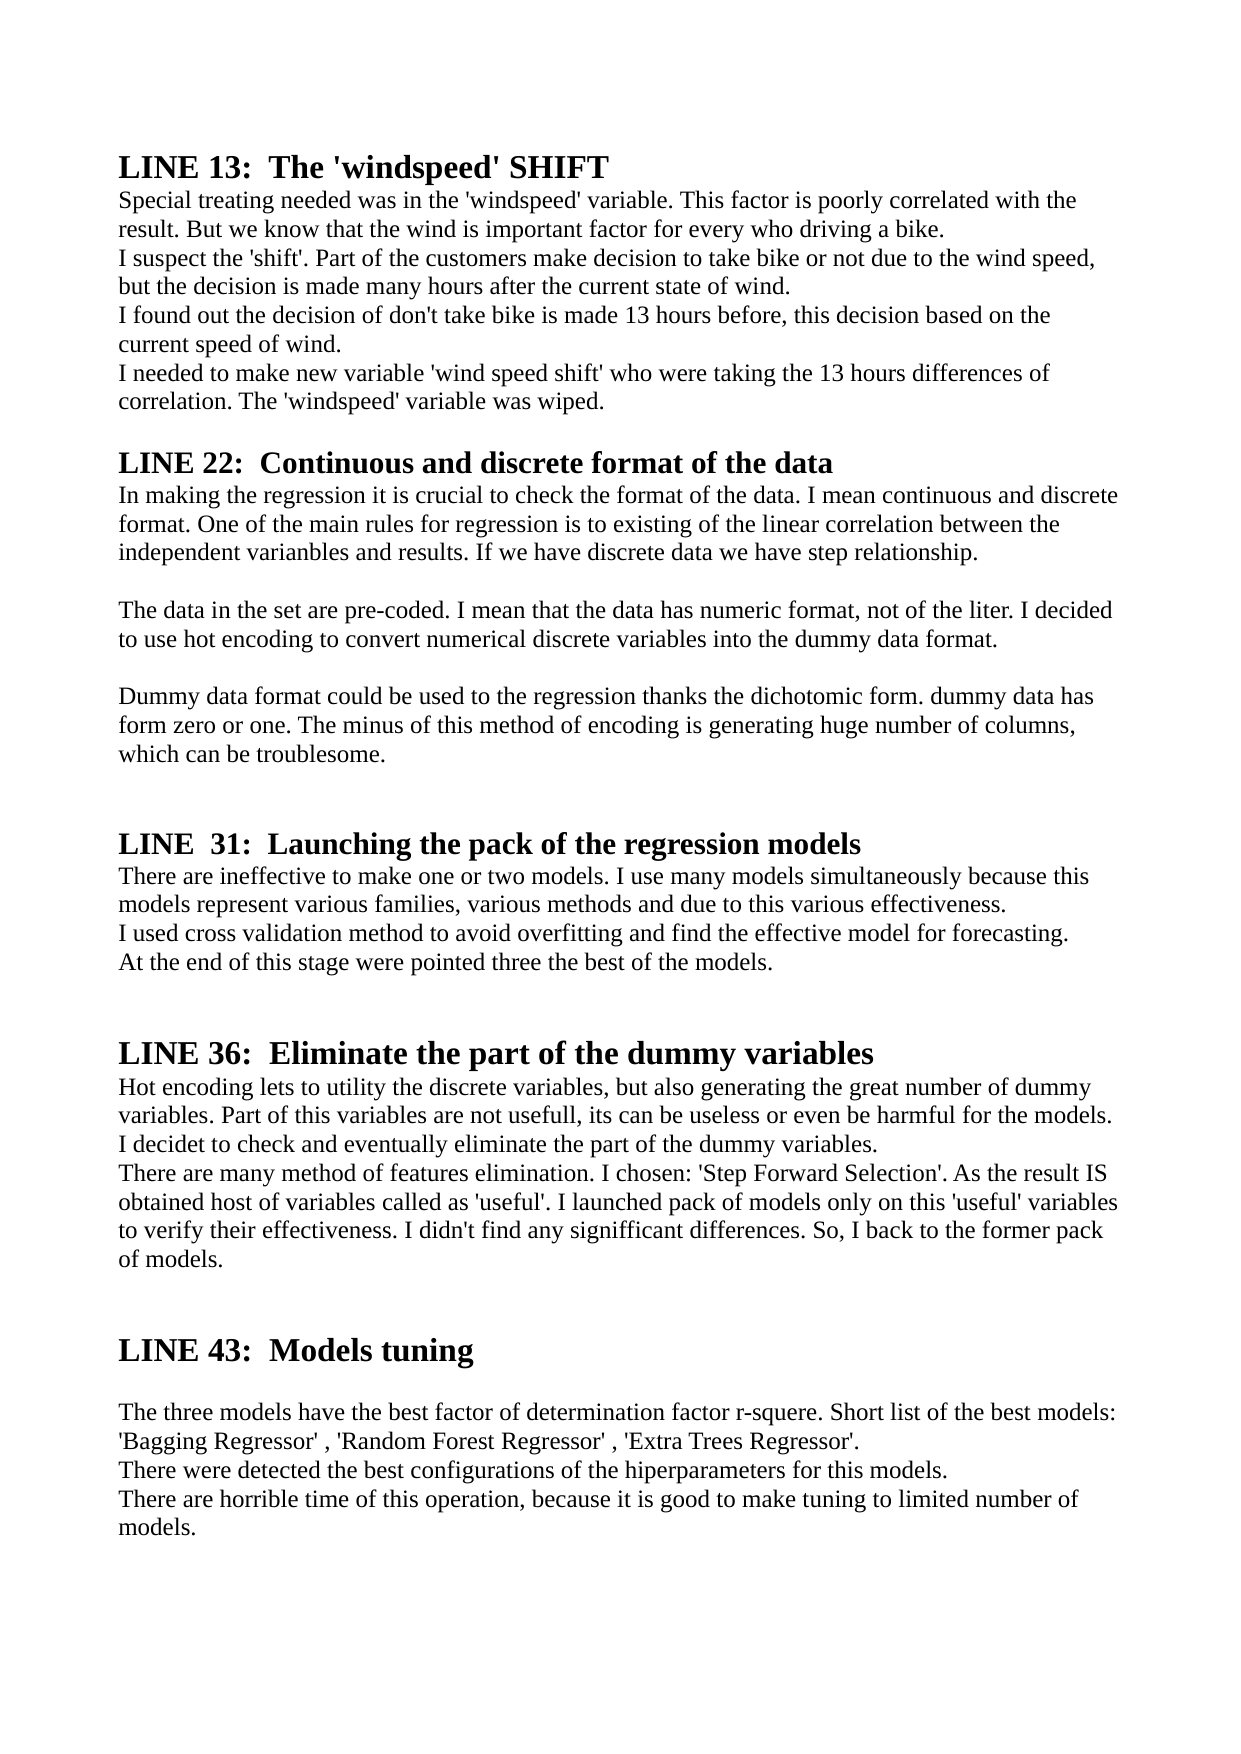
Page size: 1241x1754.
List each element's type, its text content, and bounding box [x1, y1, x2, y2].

text LINE 36: Eliminate the part of the dummy variables [118, 1033, 1122, 1072]
text I needed to make new variable 'wind speed shift' who were taking the 13 hours differences of correlation. The 'windspeed' variable was wiped. [118, 358, 1122, 415]
text The data in the set are pre-coded. I mean that the data has numeric format, not of the liter. I decided to use hot encoding to convert numerical discrete variables into the dummy data format. [118, 595, 1122, 652]
text Hot encoding lets to utility the discrete variables, but also generating the great number of dummy variables. Part of this variables are not usefull, its can be useless or even be harmful for the models. [118, 1072, 1122, 1129]
text LINE 43: Models tuning [118, 1330, 1122, 1369]
text Special treating needed was in the 'windspeed' variable. This factor is poorly correlated with the result. But we know that the wind is important factor for every who driving a bike. [118, 185, 1122, 243]
text There are many method of features elimination. I chosen: 'Step Forward Selection'. As the result IS obtained host of variables called as 'useful'. I launched pack of models only on this 'useful' variables to verify their effectiveness. I didn't find any signifficant differences. So, I back to the former pack of models. [118, 1158, 1122, 1273]
text In making the regression it is crucial to check the format of the data. I mean continuous and discrete format. One of the main rules for regression is to existing of the linear correlation between the independent varianbles and results. If we have discrete data we have step relationship. [118, 480, 1122, 566]
text There are horrible time of this operation, because it is good to make tuning to limited number of models. [118, 1484, 1122, 1541]
text There were detected the best configurations of the hiperparameters for this models. [118, 1455, 1122, 1484]
text LINE 13: The 'windspeed' SHIFT [118, 147, 1122, 185]
text I decidet to check and eventually eliminate the part of the dummy variables. [118, 1129, 1122, 1158]
text I suspect the 'shift'. Part of the customers make decision to take bike or not due to the wind speed, but the decision is made many hours after the current state of wind. [118, 243, 1122, 300]
text LINE 22: Continuous and discrete format of the data [118, 444, 1122, 480]
text There are ineffective to make one or two models. I use many models simultaneously because this models represent various families, various methods and due to this various effectiveness. [118, 861, 1122, 918]
text At the end of this stage were pointed three the best of the models. [118, 947, 1122, 976]
text LINE 31: Launching the pack of the regression models [118, 825, 1122, 861]
text I used cross validation method to avoid overfitting and find the effective model for forecasting. [118, 918, 1122, 947]
text Dummy data format could be used to the regression thanks the dichotomic form. dummy data has form zero or one. The minus of this method of encoding is generating huge number of columns, which can be troublesome. [118, 681, 1122, 767]
text The three models have the best factor of determination factor r-squere. Short list of the best models: 'Bagging Regressor' , 'Random Forest Regressor' , 'Extra Trees Regressor'. [118, 1397, 1122, 1455]
text I found out the decision of don't take bike is made 13 hours before, this decision based on the current speed of wind. [118, 300, 1122, 358]
